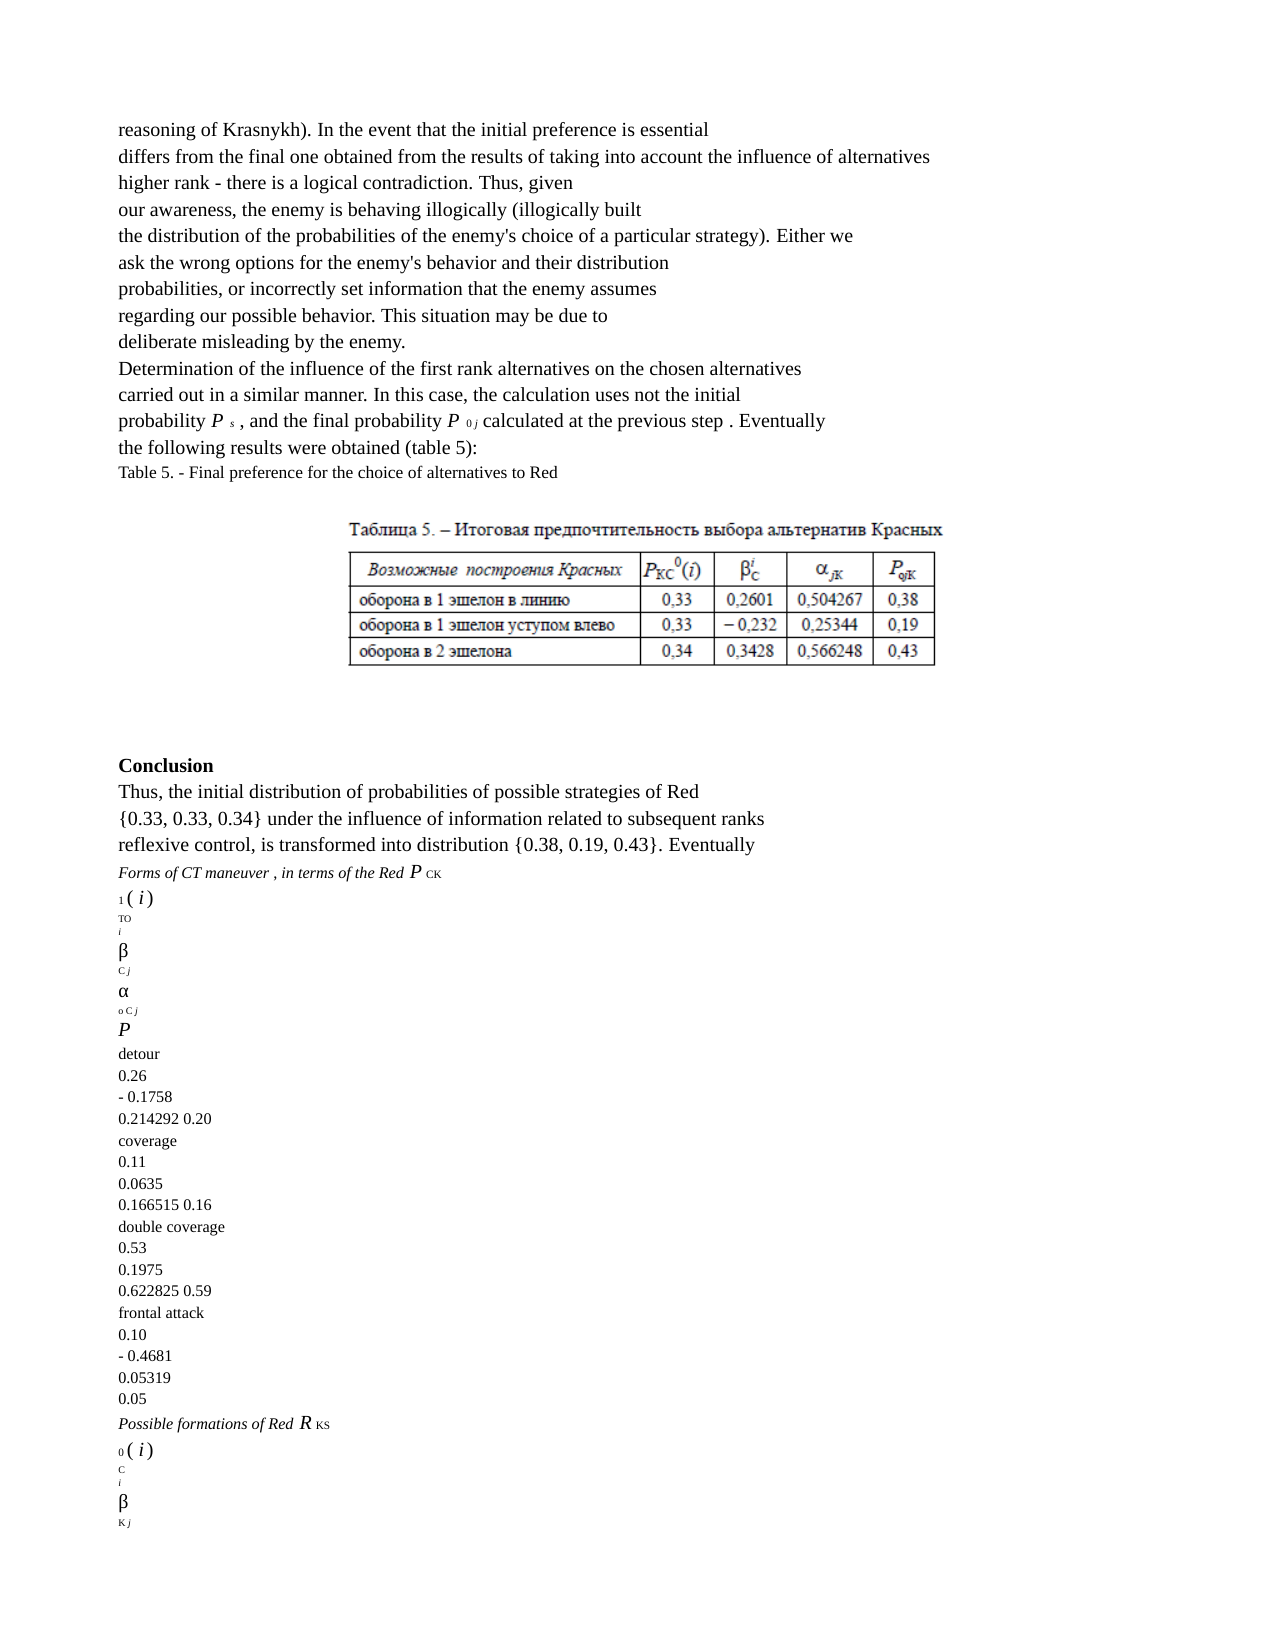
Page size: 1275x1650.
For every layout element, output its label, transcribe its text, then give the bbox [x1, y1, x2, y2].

text the following results were obtained (table 5): [118, 436, 1157, 459]
text higher rank - there is a logical contradiction. Thus, given [118, 171, 1157, 194]
text β [118, 939, 1157, 962]
picture [286, 508, 989, 682]
text C [118, 1464, 1157, 1475]
text 0.622825 0.59 [118, 1282, 1157, 1300]
text K j [118, 1517, 1157, 1528]
text reasoning of Krasnykh). In the event that the initial preference is essential [118, 118, 1157, 141]
text - 0.1758 [118, 1088, 1157, 1106]
text 0.166515 0.16 [118, 1195, 1157, 1214]
text 0.11 [118, 1152, 1157, 1171]
text regarding our possible behavior. This situation may be due to [118, 303, 1157, 326]
text 1 ( i ) [118, 886, 1157, 909]
text carried out in a similar manner. In this case, the calculation uses not the initial [118, 383, 1157, 406]
text i [118, 1477, 1157, 1488]
text 0.05 [118, 1389, 1157, 1408]
text reflexive control, is transformed into distribution {0.38, 0.19, 0.43}. Eventually [118, 833, 1157, 856]
text 0.26 [118, 1066, 1157, 1085]
text TO [118, 913, 1157, 924]
text β [118, 1490, 1157, 1513]
text differs from the final one obtained from the results of taking into account the influence of alternatives [118, 144, 1157, 168]
text detour [118, 1044, 1157, 1063]
text deliberate misleading by the enemy. [118, 330, 1157, 353]
text Thus, the initial distribution of probabilities of possible strategies of Red [118, 780, 1157, 803]
text {0.33, 0.33, 0.34} under the influence of information related to subsequent ranks [118, 807, 1157, 830]
text 0 ( i ) [118, 1437, 1157, 1461]
text 0.0635 [118, 1174, 1157, 1193]
text Conclusion [118, 754, 1157, 777]
text the distribution of the probabilities of the enemy's choice of a particular strategy). Either we [118, 224, 1157, 247]
text 0.214292 0.20 [118, 1109, 1157, 1128]
text 0.1975 [118, 1260, 1157, 1279]
text α [118, 978, 1157, 1001]
text i [118, 926, 1157, 937]
text ask the wrong options for the enemy's behavior and their distribution [118, 250, 1157, 273]
text Determination of the influence of the first rank alternatives on the chosen alternatives [118, 356, 1157, 379]
text double coverage [118, 1217, 1157, 1236]
text Forms of CT maneuver , in terms of the Red P CK [118, 860, 1157, 883]
text P [118, 1018, 1157, 1041]
text our awareness, the enemy is behaving illogically (illogically built [118, 197, 1157, 221]
text 0.53 [118, 1238, 1157, 1257]
text coverage [118, 1131, 1157, 1149]
text probability P s , and the final probability P 0 j calculated at the previous step . Eventually [118, 409, 1157, 432]
text Table 5. - Final preference for the choice of alternatives to Red [118, 462, 1157, 482]
text 0.10 [118, 1325, 1157, 1343]
text C j [118, 965, 1157, 977]
text Possible formations of Red R KS [118, 1411, 1157, 1434]
text probabilities, or incorrectly set information that the enemy assumes [118, 277, 1157, 300]
text 0.05319 [118, 1368, 1157, 1387]
text o C j [118, 1005, 1157, 1016]
text - 0.4681 [118, 1346, 1157, 1365]
text frontal attack [118, 1303, 1157, 1322]
